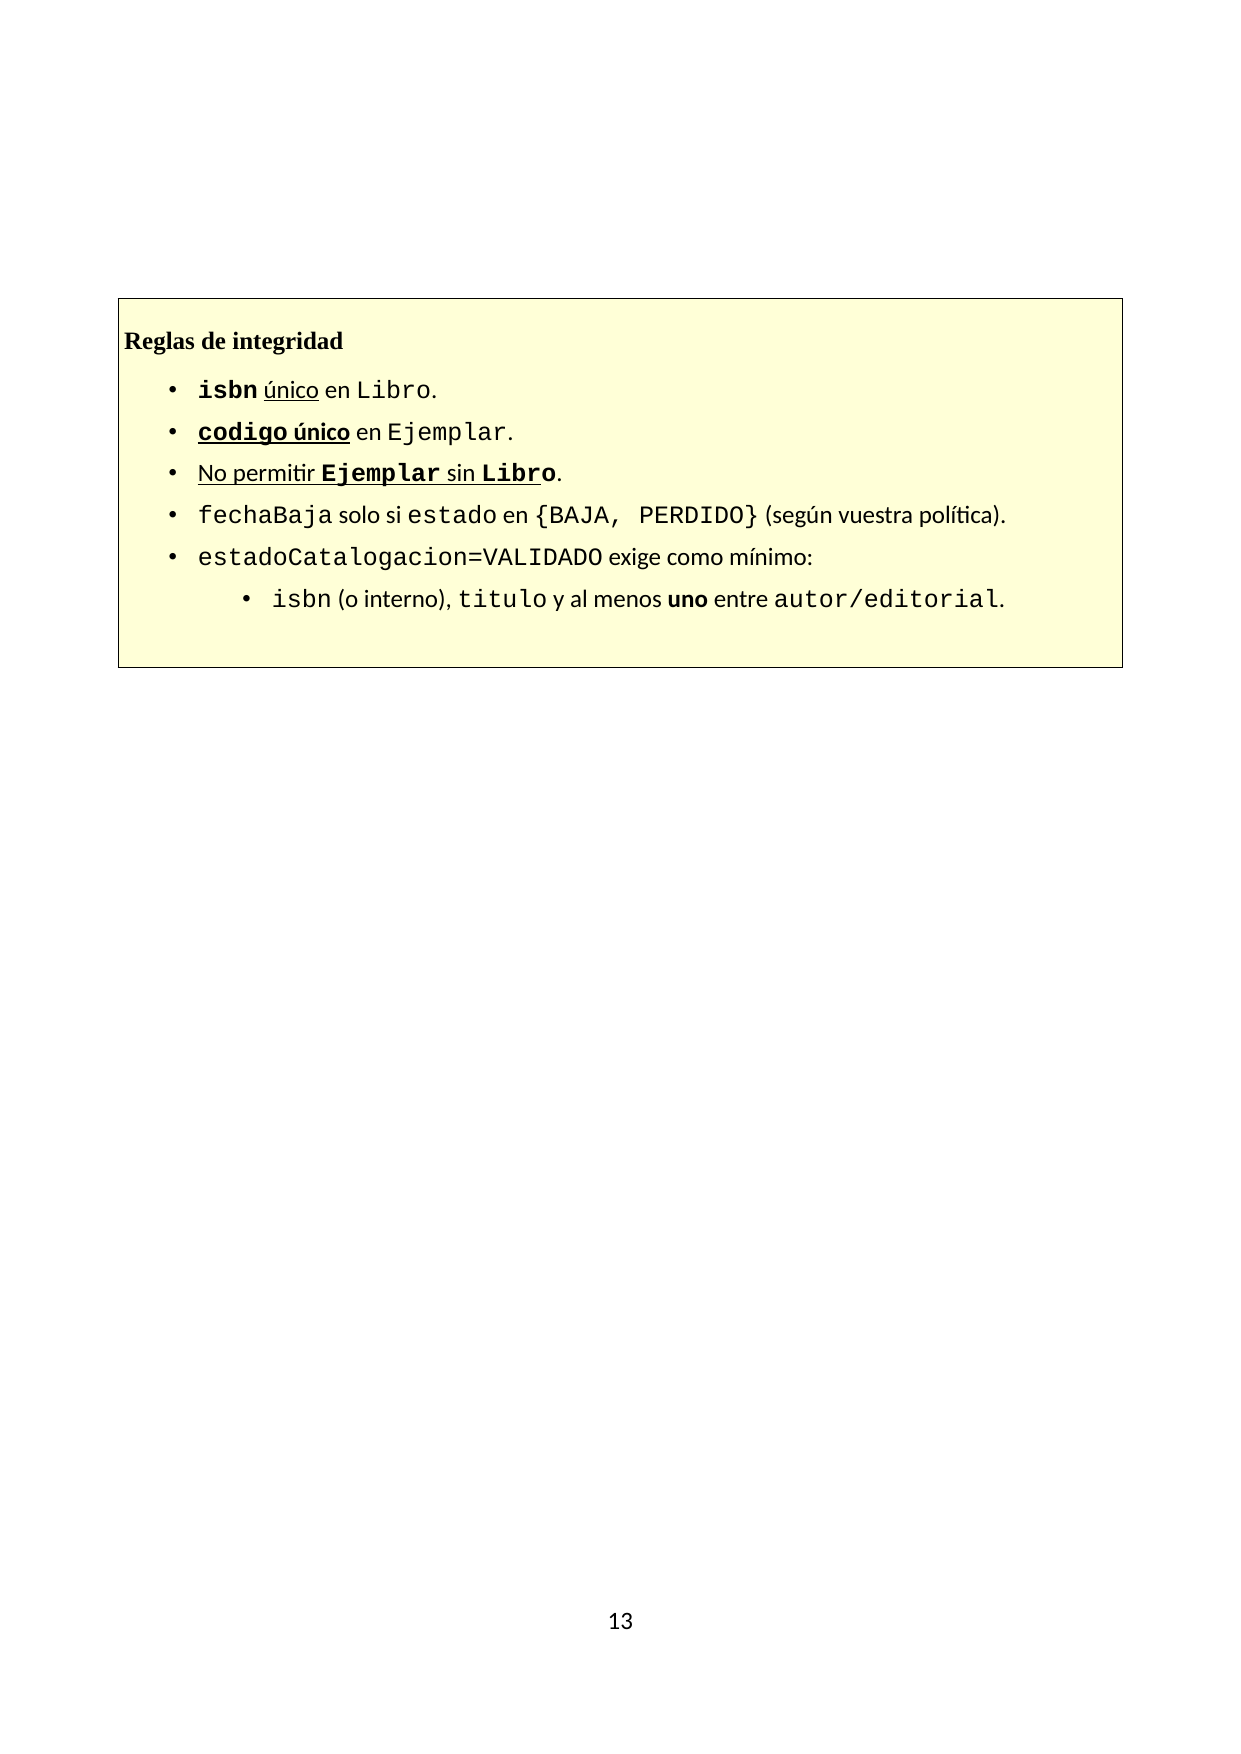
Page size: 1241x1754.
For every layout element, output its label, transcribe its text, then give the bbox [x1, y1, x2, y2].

table_header Reglas de integridad isbn único en Libro. codigo único en Ejemplar. No permitir Ejemplar sin Libro. fechaBaja solo si estado en {BAJA, PERDIDO} (según vuestra política). estadoCatalogacion=VALIDADO exige como mínimo: isbn (o interno), titulo y al menos uno entre autor/editorial. [119, 299, 1122, 667]
